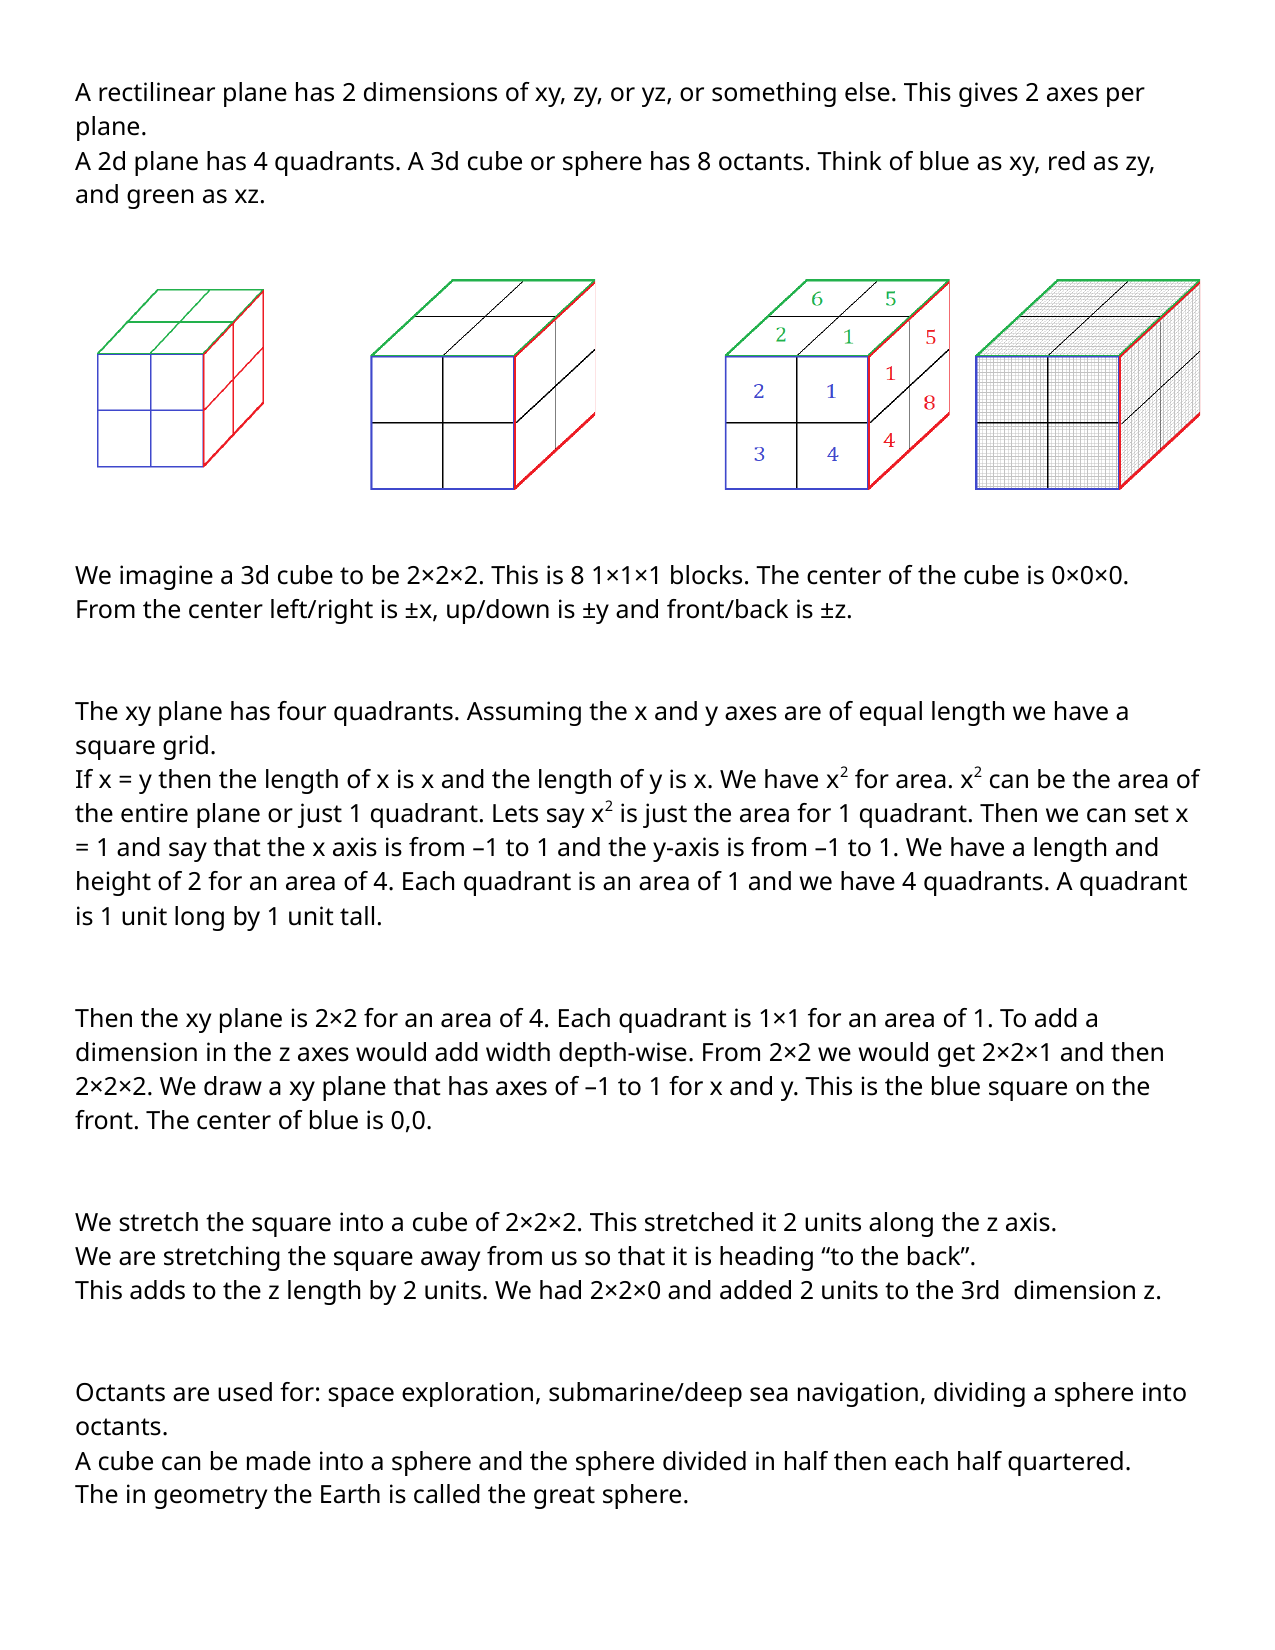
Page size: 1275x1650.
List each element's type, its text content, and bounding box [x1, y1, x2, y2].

text This adds to the z length by 2 units. We had 2×2×0 and added 2 units to the 3rd dimension z. [75, 1273, 1200, 1307]
text Then the xy plane is 2×2 for an area of 4. Each quadrant is 1×1 for an area of 1. To add a dimension in the z axes would add width depth-wise. From 2×2 we would get 2×2×1 and then 2×2×2. We draw a xy plane that has axes of –1 to 1 for x and y. This is the blue square on the front. The center of blue is 0,0. [75, 1000, 1200, 1137]
text From the center left/right is ±x, up/down is ±y and front/back is ±z. [75, 592, 1200, 626]
picture [370, 279, 596, 490]
text We are stretching the square away from us so that it is heading “to the back”. [75, 1239, 1200, 1273]
text A 2d plane has 4 quadrants. A 3d cube or sphere has 8 octants. Think of blue as xy, red as zy, and green as xz. [75, 143, 1200, 211]
text If x = y then the length of x is x and the length of y is x. We have x2 for area. x2 can be the area of the entire plane or just 1 quadrant. Lets say x2 is just the area for 1 quadrant. Then we can set x = 1 and say that the x axis is from –1 to 1 and the y-axis is from –1 to 1. We have a length and height of 2 for an area of 4. Each quadrant is an area of 1 and we have 4 quadrants. A quadrant is 1 unit long by 1 unit tall. [75, 762, 1200, 932]
text A rectilinear plane has 2 dimensions of xy, zy, or yz, or something else. This gives 2 axes per plane. [75, 75, 1200, 143]
text Octants are used for: space exploration, submarine/deep sea navigation, dividing a sphere into octants. [75, 1375, 1200, 1443]
picture [975, 279, 1200, 490]
picture [724, 279, 950, 490]
text The in geometry the Earth is called the great sphere. [75, 1477, 1200, 1511]
text We imagine a 3d cube to be 2×2×2. This is 8 1×1×1 blocks. The center of the cube is 0×0×0. [75, 557, 1200, 592]
picture [75, 279, 300, 490]
text The xy plane has four quadrants. Assuming the x and y axes are of equal length we have a square grid. [75, 694, 1200, 762]
text We stretch the square into a cube of 2×2×2. This stretched it 2 units along the z axis. [75, 1205, 1200, 1239]
text A cube can be made into a sphere and the sphere divided in half then each half quartered. [75, 1443, 1200, 1477]
